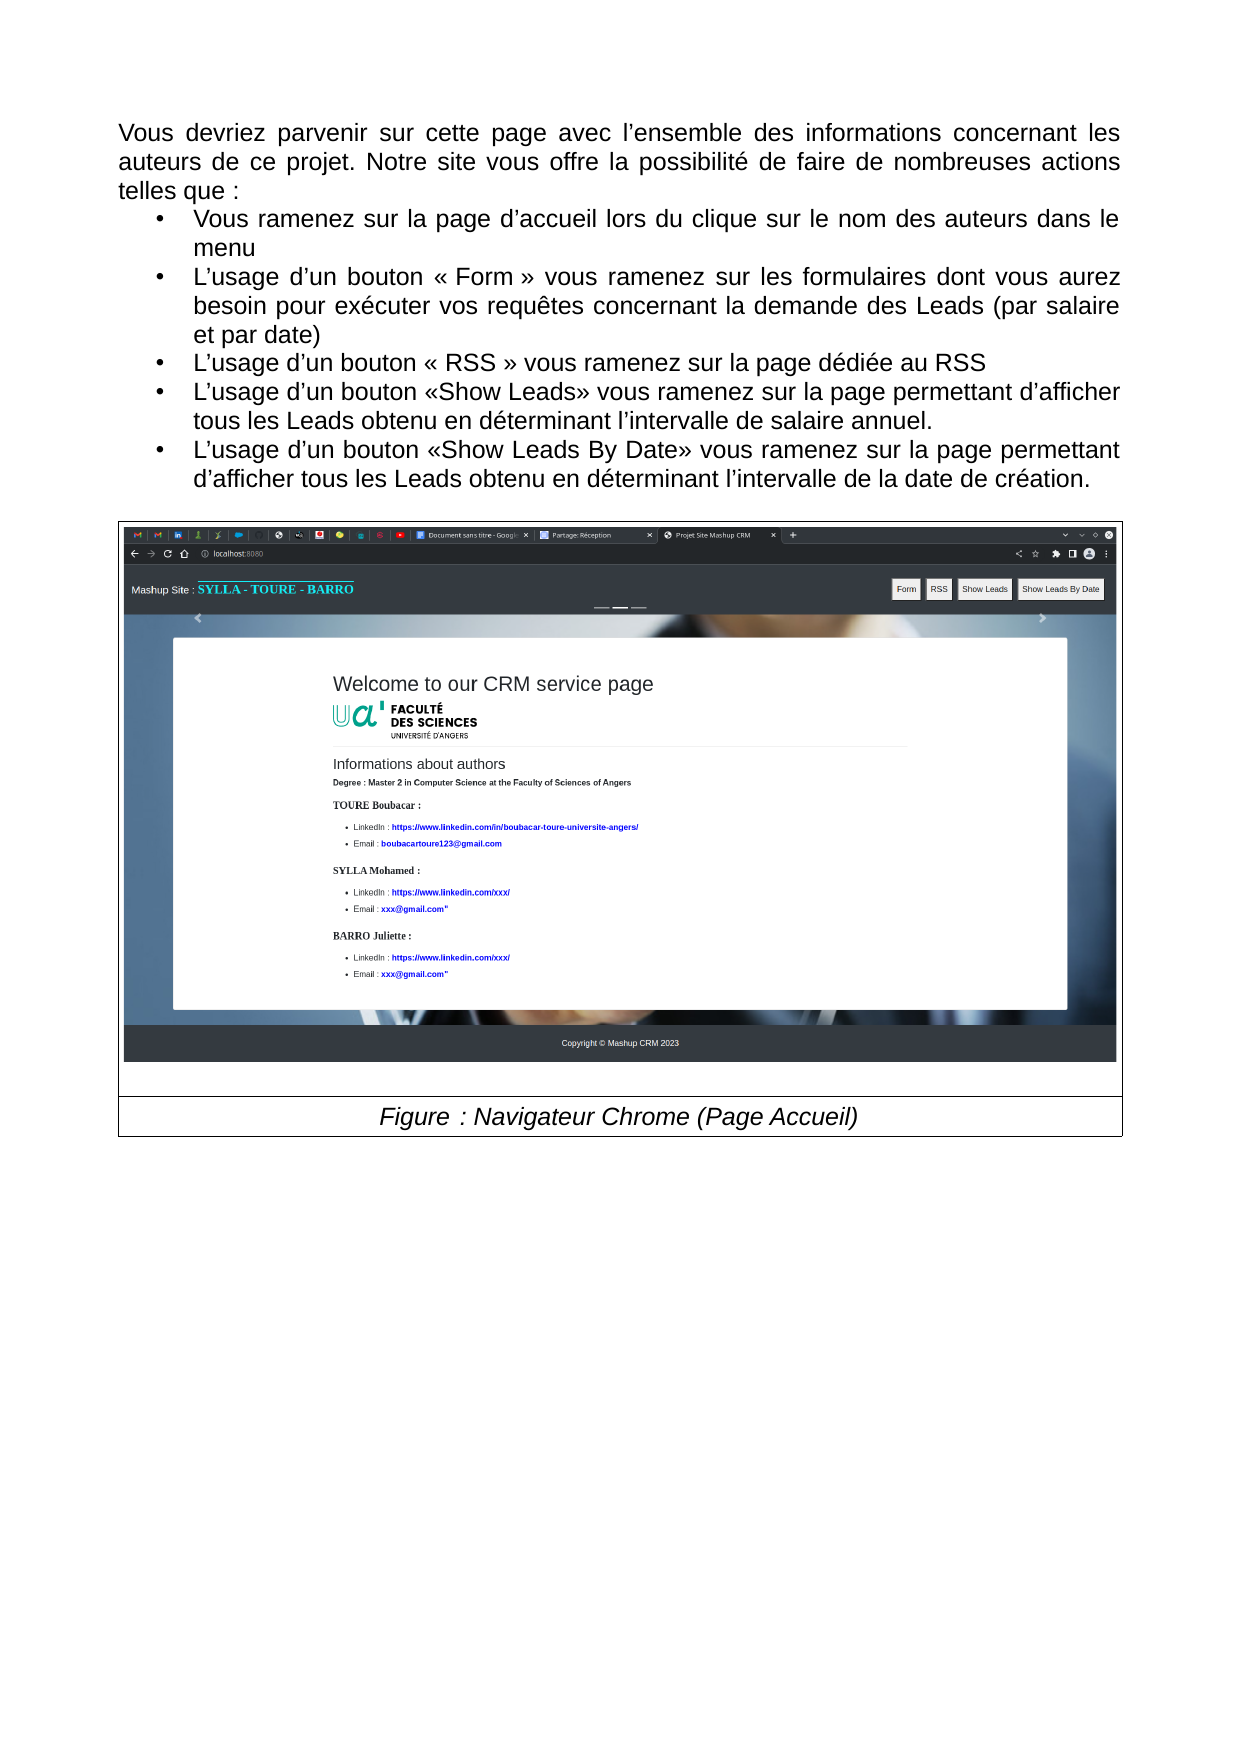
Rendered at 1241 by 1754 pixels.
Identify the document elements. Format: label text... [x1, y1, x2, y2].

text Vous devriez parvenir sur cette page avec l’ensemble des informations concernant les auteurs de ce projet. Notre site vous offre la possibilité de faire de nombreuses actions telles que : [118, 118, 1122, 204]
picture [123, 527, 1117, 1062]
list L’usage d’un bouton «Show Leads By Date» vous ramenez sur la page permettant d’afficher tous les Leads obtenu en déterminant l’intervalle de la date de création. [156, 435, 1122, 492]
list L’usage d’un bouton « RSS » vous ramenez sur la page dédiée au RSS [156, 348, 1122, 377]
list Vous ramenez sur la page d’accueil lors du clique sur le nom des auteurs dans le menu [156, 204, 1122, 262]
table_cell Figure : Navigateur Chrome (Page Accueil) [119, 1097, 1122, 1136]
table_header [119, 522, 1122, 1096]
list L’usage d’un bouton « Form » vous ramenez sur les formulaires dont vous aurez besoin pour exécuter vos requêtes concernant la demande des Leads (par salaire et par date) [156, 262, 1122, 348]
list L’usage d’un bouton «Show Leads» vous ramenez sur la page permettant d’afficher tous les Leads obtenu en déterminant l’intervalle de salaire annuel. [156, 377, 1122, 435]
